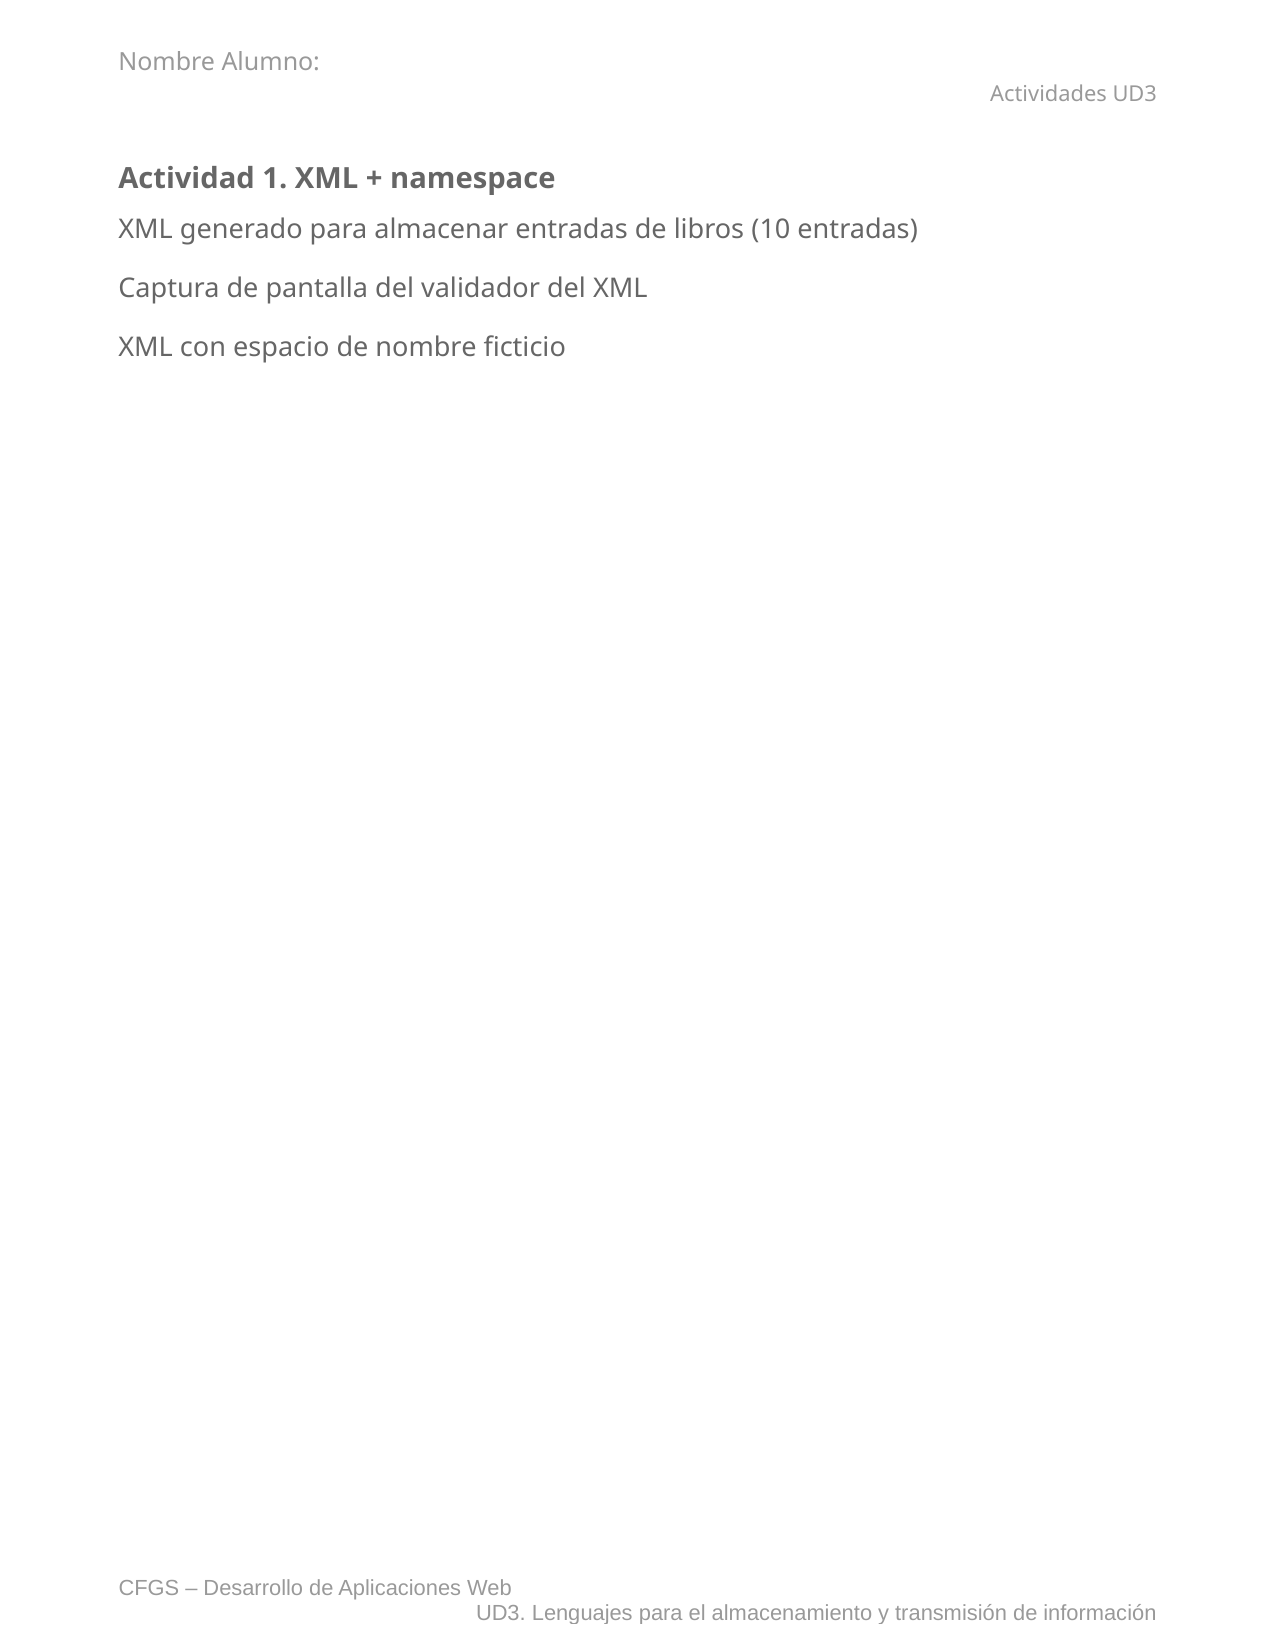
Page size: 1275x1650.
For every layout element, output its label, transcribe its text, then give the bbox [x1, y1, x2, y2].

text Captura de pantalla del validador del XML [118, 269, 1157, 306]
subtitle Actividad 1. XML + namespace [118, 158, 1157, 197]
text XML con espacio de nombre ficticio [118, 327, 1157, 364]
text XML generado para almacenar entradas de libros (10 entradas) [118, 210, 1157, 247]
